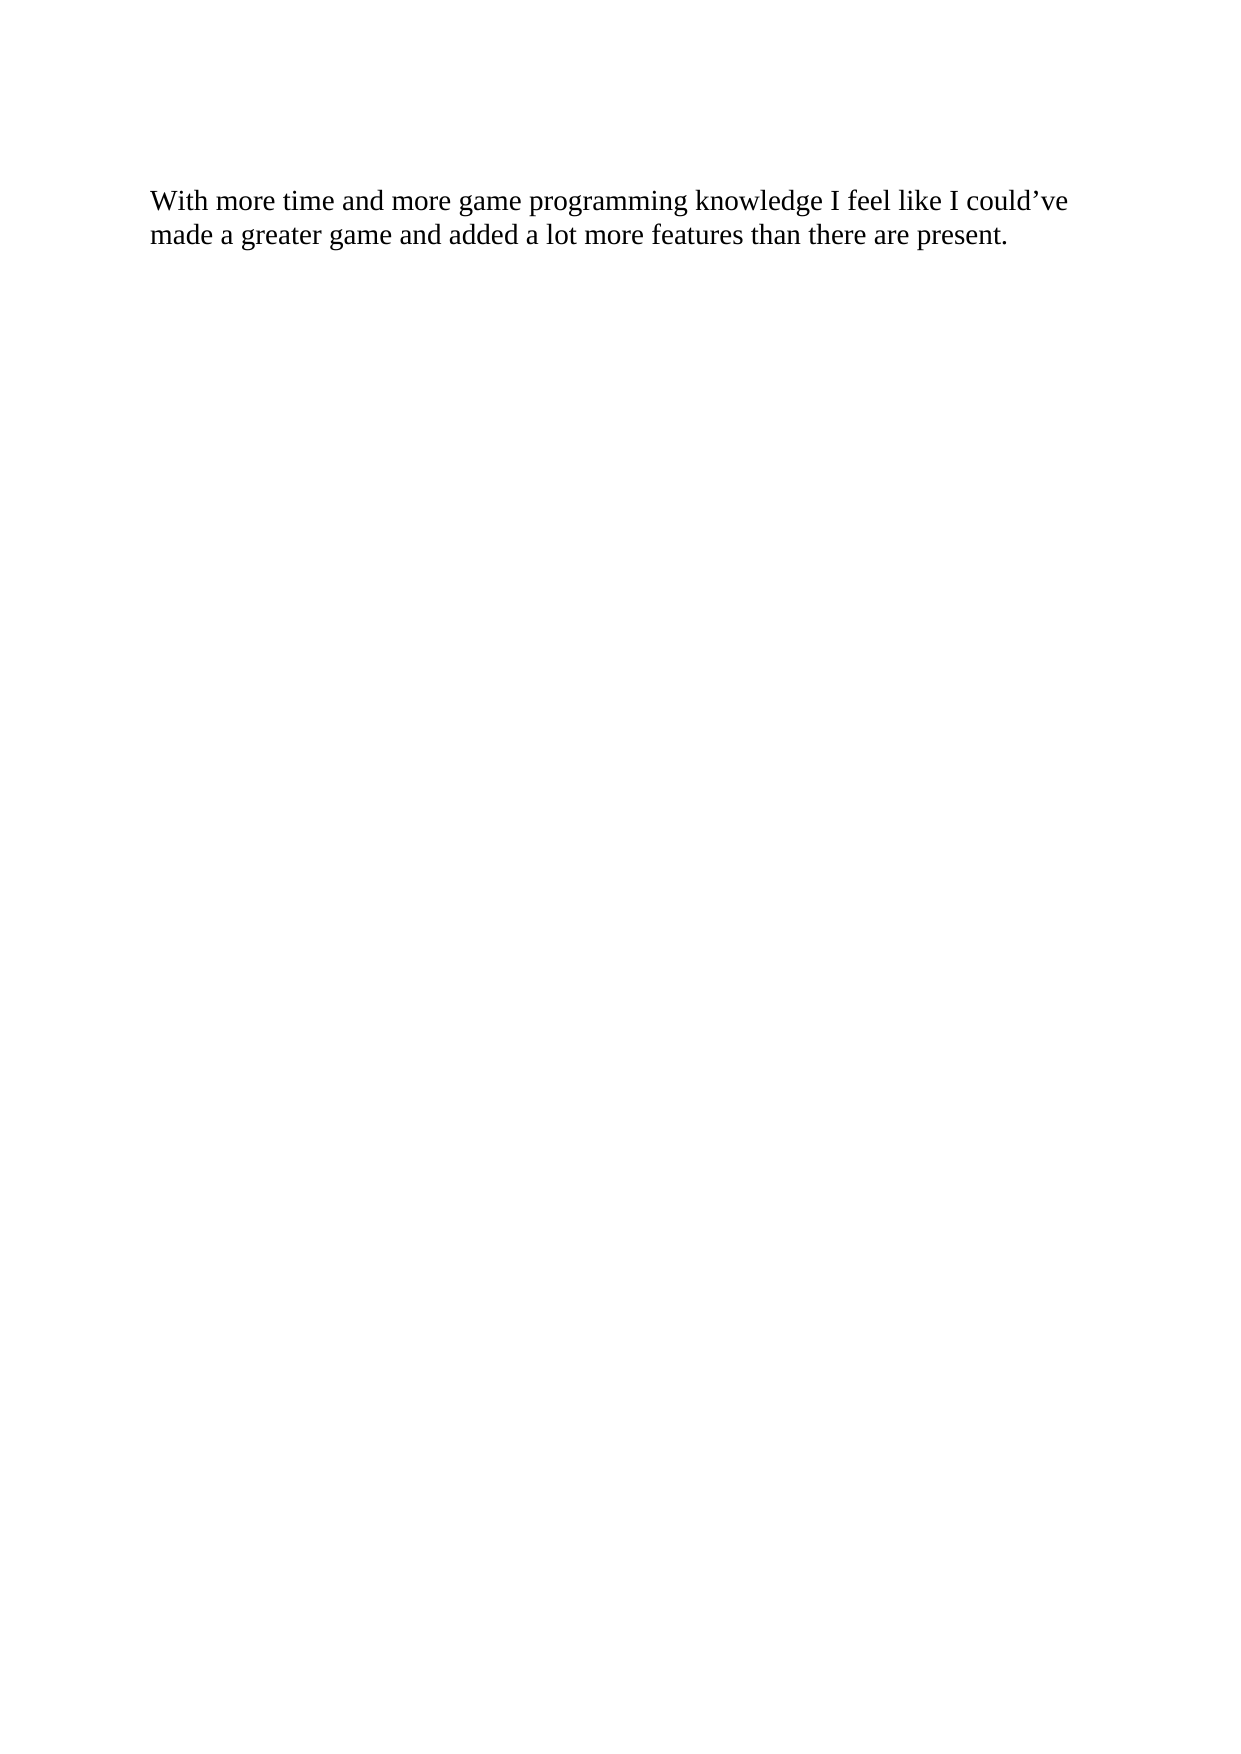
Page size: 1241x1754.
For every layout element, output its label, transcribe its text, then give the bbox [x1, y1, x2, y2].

text With more time and more game programming knowledge I feel like I could’ve made a greater game and added a lot more features than there are present. [150, 183, 1090, 251]
